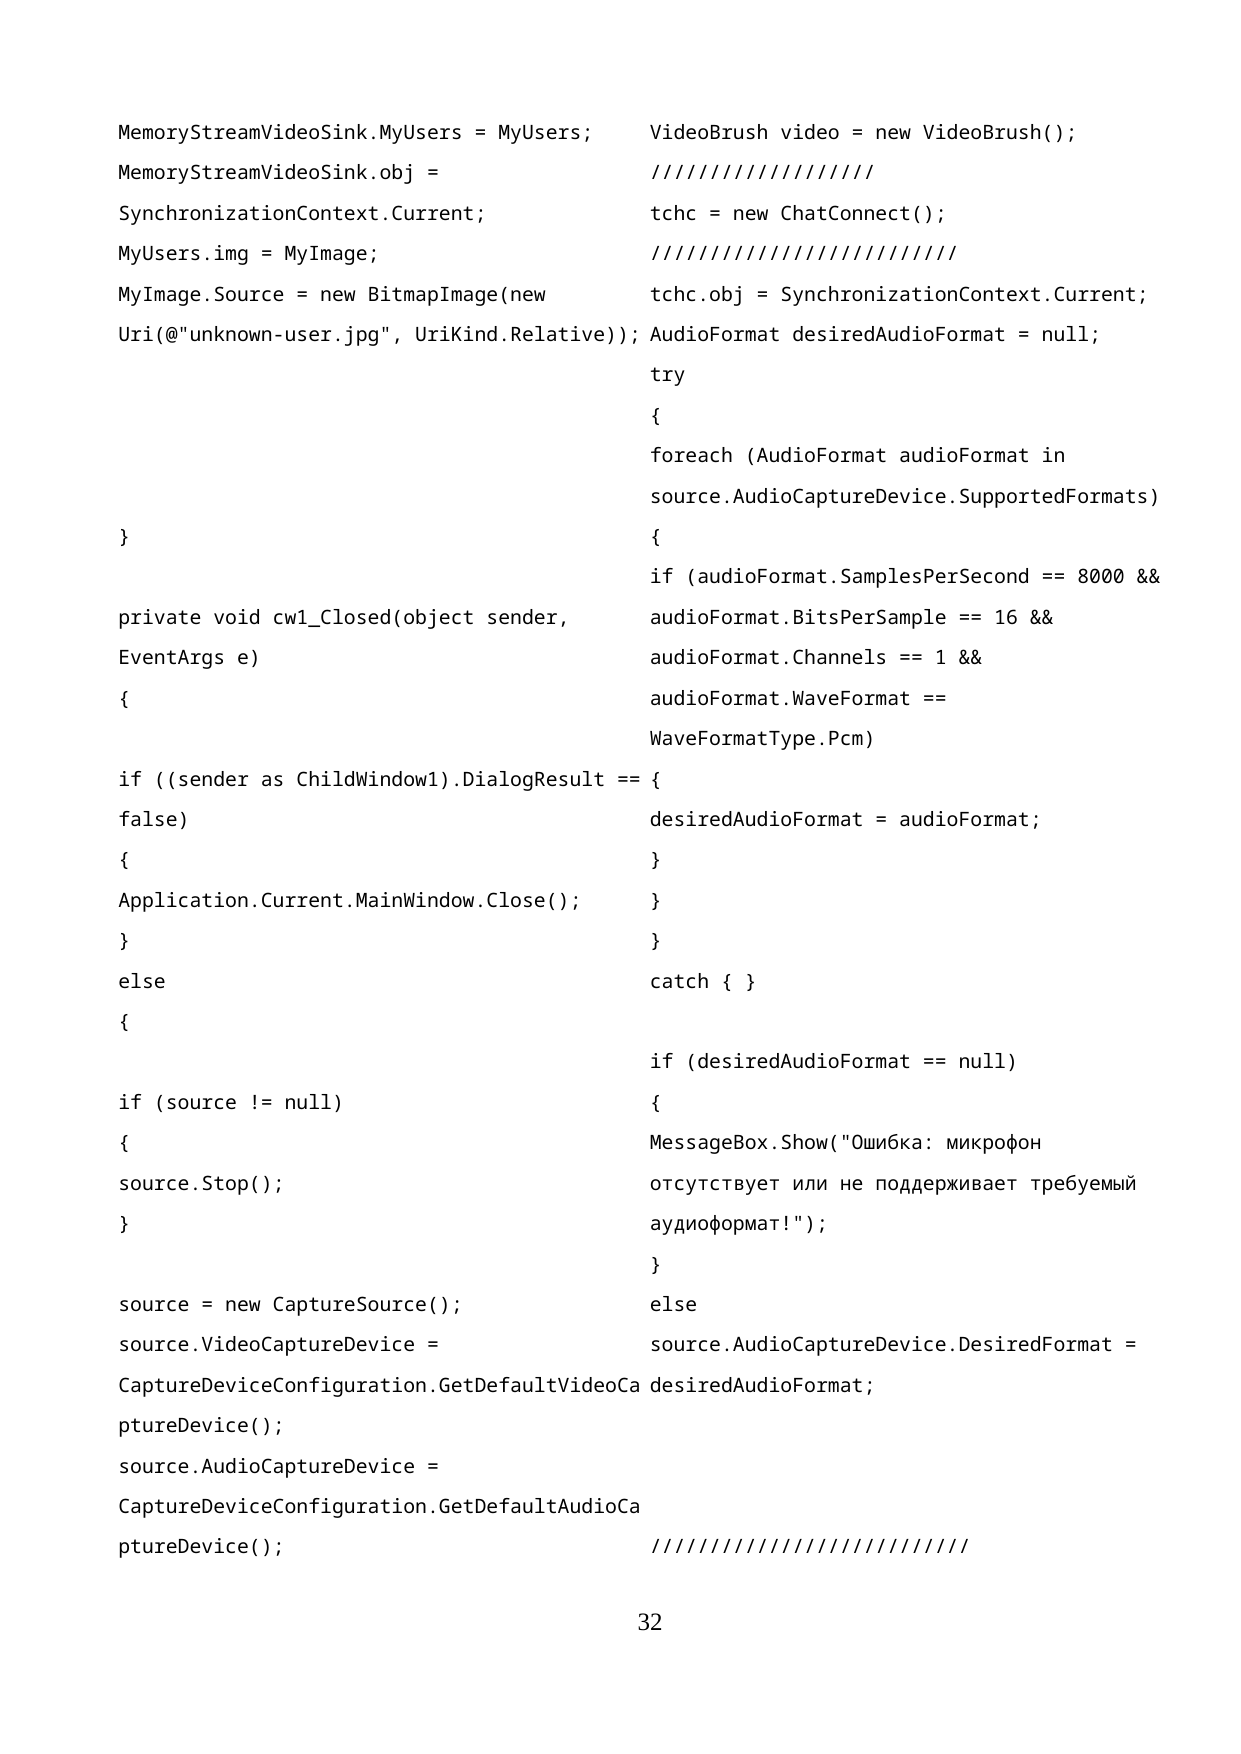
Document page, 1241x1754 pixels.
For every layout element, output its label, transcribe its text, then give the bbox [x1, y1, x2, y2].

text { [118, 684, 649, 711]
text private void cw1_Closed(object sender, EventArgs e) [118, 603, 649, 671]
text } [118, 522, 649, 549]
text source.AudioCaptureDevice.DesiredFormat = desiredAudioFormat; [649, 1331, 1181, 1398]
text foreach (AudioFormat audioFormat in source.AudioCaptureDevice.SupportedFormats) [649, 441, 1181, 509]
text tchc = new ChatConnect(); [649, 199, 1181, 226]
text MemoryStreamVideoSink.MyUsers = MyUsers; [118, 118, 649, 145]
text MemoryStreamVideoSink.obj = SynchronizationContext.Current; [118, 158, 649, 226]
text { [649, 765, 1181, 792]
text try [649, 361, 1181, 388]
text if (source != null) [118, 1088, 649, 1115]
text } [649, 886, 1181, 913]
text /////////////////////////// [649, 1533, 1181, 1560]
text } [118, 926, 649, 953]
text source.Stop(); [118, 1169, 649, 1196]
text { [118, 846, 649, 873]
text source.AudioCaptureDevice = CaptureDeviceConfiguration.GetDefaultAudioCaptureDevice(); [118, 1452, 649, 1560]
text { [118, 1128, 649, 1156]
text source.VideoCaptureDevice = CaptureDeviceConfiguration.GetDefaultVideoCaptureDevice(); [118, 1331, 649, 1438]
text AudioFormat desiredAudioFormat = null; [649, 320, 1181, 347]
text ////////////////////////// [649, 239, 1181, 266]
text } [649, 926, 1181, 953]
text MessageBox.Show("Ошибка: микрофон отсутствует или не поддерживает требуемый аудиоформат!"); [649, 1128, 1181, 1236]
text desiredAudioFormat = audioFormat; [649, 805, 1181, 832]
text { [649, 401, 1181, 428]
text source = new CaptureSource(); [118, 1290, 649, 1317]
text MyUsers.img = MyImage; [118, 239, 649, 266]
text Application.Current.MainWindow.Close(); [118, 886, 649, 913]
text if (audioFormat.SamplesPerSecond == 8000 && audioFormat.BitsPerSample == 16 && audioFormat.Channels == 1 && audioFormat.WaveFormat == WaveFormatType.Pcm) [649, 563, 1181, 751]
text else [649, 1290, 1181, 1317]
text } [649, 846, 1181, 873]
text else [118, 967, 649, 994]
text catch { } [649, 967, 1181, 994]
text MyImage.Source = new BitmapImage(new Uri(@"unknown-user.jpg", UriKind.Relative)); [118, 280, 649, 347]
text { [649, 522, 1181, 549]
text tchc.obj = SynchronizationContext.Current; [649, 280, 1181, 307]
text VideoBrush video = new VideoBrush(); [649, 118, 1181, 145]
text } [118, 1209, 649, 1236]
text /////////////////// [649, 158, 1181, 186]
text } [649, 1250, 1181, 1277]
text { [649, 1088, 1181, 1115]
text if ((sender as ChildWindow1).DialogResult == false) [118, 765, 649, 832]
text if (desiredAudioFormat == null) [649, 1048, 1181, 1075]
text { [118, 1007, 649, 1034]
